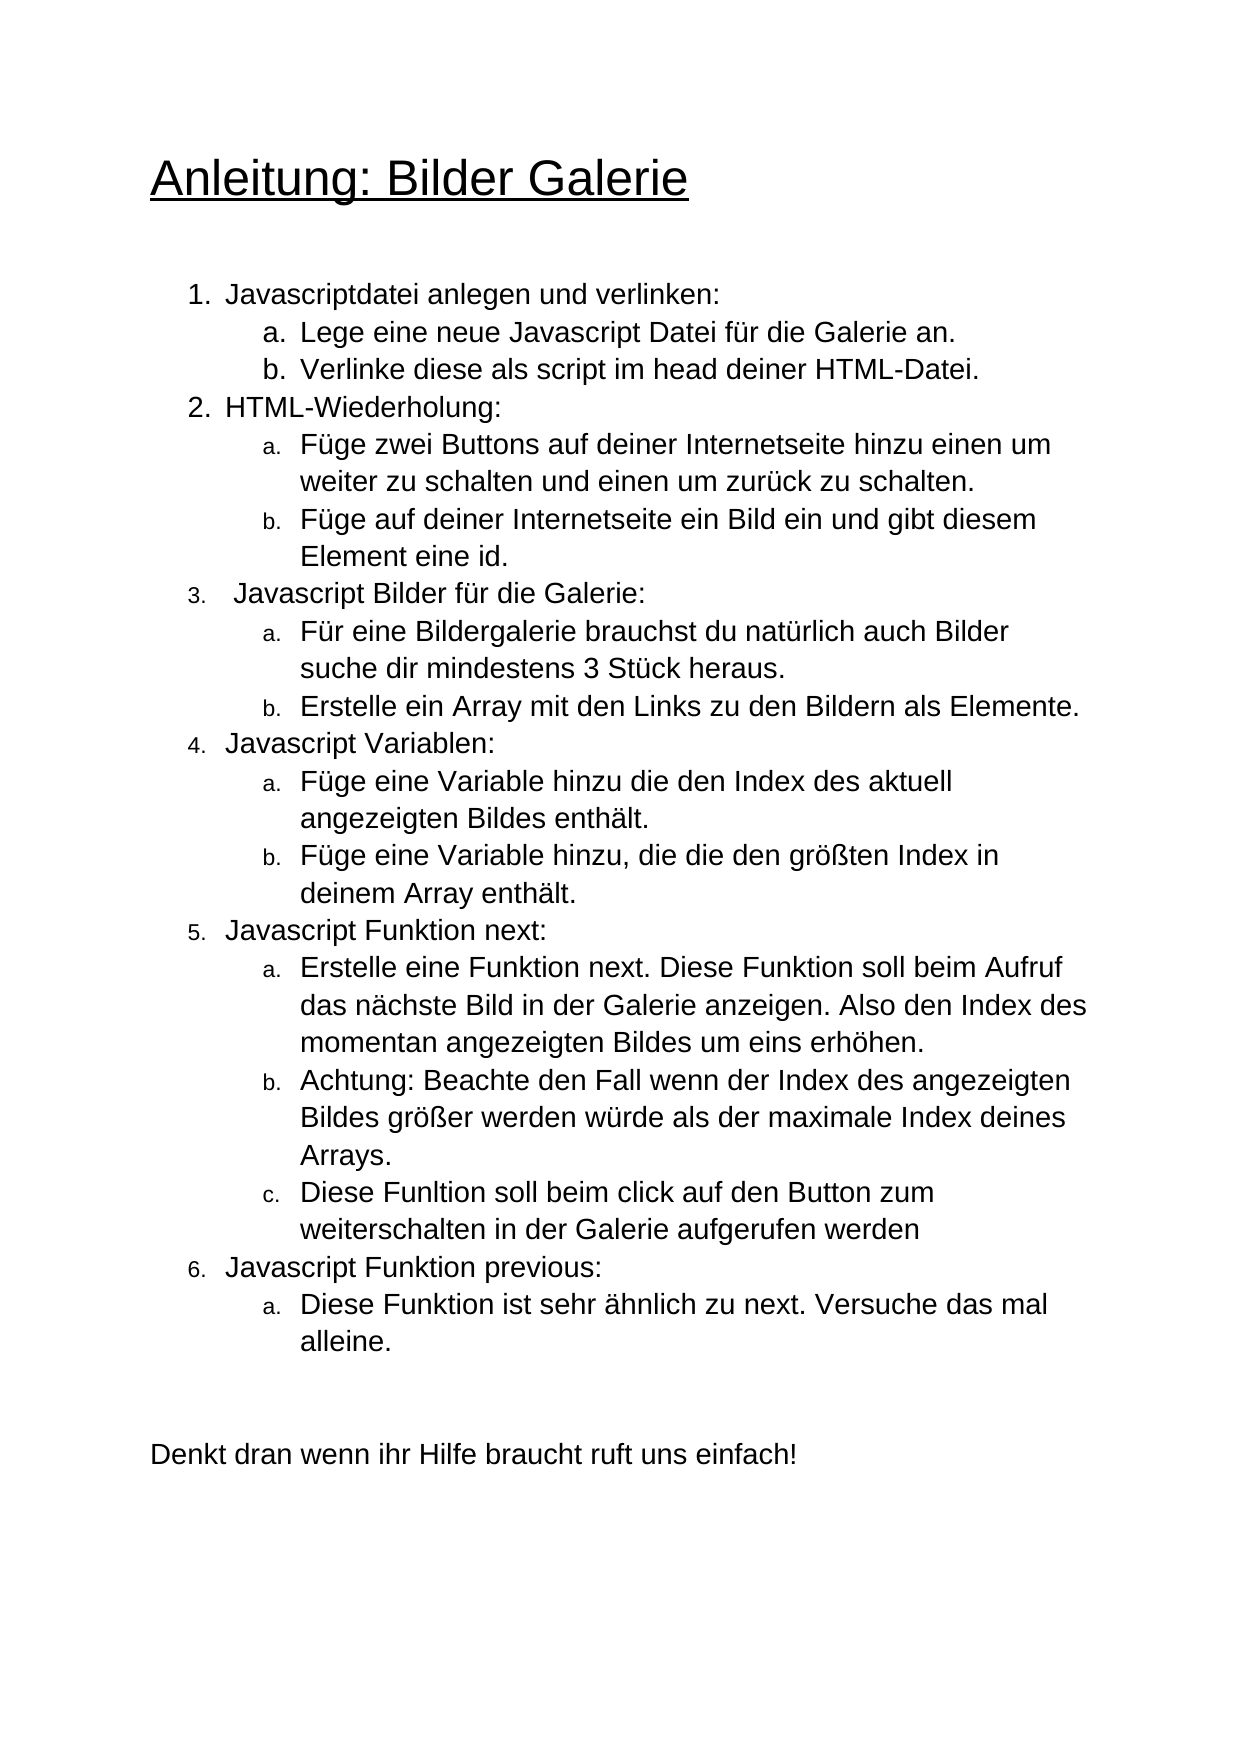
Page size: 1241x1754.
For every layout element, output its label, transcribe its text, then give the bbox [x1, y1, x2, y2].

list Javascript Variablen: [187, 727, 1091, 760]
list Javascriptdatei anlegen und verlinken: [187, 278, 1091, 311]
list Füge zwei Buttons auf deiner Internetseite hinzu einen um weiter zu schalten und einen um zurück zu schalten. [262, 428, 1091, 498]
list Achtung: Beachte den Fall wenn der Index des angezeigten Bildes größer werden würde als der maximale Index deines Arrays. [262, 1064, 1091, 1171]
list Füge eine Variable hinzu, die die den größten Index in deinem Array enthält. [262, 839, 1091, 909]
list Füge eine Variable hinzu die den Index des aktuell angezeigten Bildes enthält. [262, 764, 1091, 834]
list Javascript Funktion next: [187, 914, 1091, 947]
list Füge auf deiner Internetseite ein Bild ein und gibt diesem Element eine id. [262, 503, 1091, 573]
list Javascript Bilder für die Galerie: [187, 577, 1091, 610]
list HTML-Wiederholung: [187, 391, 1091, 423]
list Für eine Bildergalerie brauchst du natürlich auch Bilder suche dir mindestens 3 Stück heraus. [262, 615, 1091, 685]
list Diese Funltion soll beim click auf den Button zum weiterschalten in der Galerie aufgerufen werden [262, 1176, 1091, 1246]
list Erstelle eine Funktion next. Diese Funktion soll beim Aufruf das nächste Bild in der Galerie anzeigen. Also den Index des momentan angezeigten Bildes um eins erhöhen. [262, 951, 1091, 1059]
list Verlinke diese als script im head deiner HTML-Datei. [262, 353, 1091, 386]
text Denkt dran wenn ihr Hilfe braucht ruft uns einfach! [150, 1438, 1091, 1470]
list Lege eine neue Javasc ript Datei für die Galerie an. [262, 316, 1091, 348]
list Erstelle ein Array mit den Links zu den Bildern als Elemente. [262, 690, 1091, 722]
text Anleitung: Bilder Galerie [150, 150, 1091, 206]
list Javascript Funktion previous: [187, 1251, 1091, 1283]
list Diese Funktion ist sehr ähnlich zu next. Versuche das mal alleine. [262, 1288, 1091, 1358]
